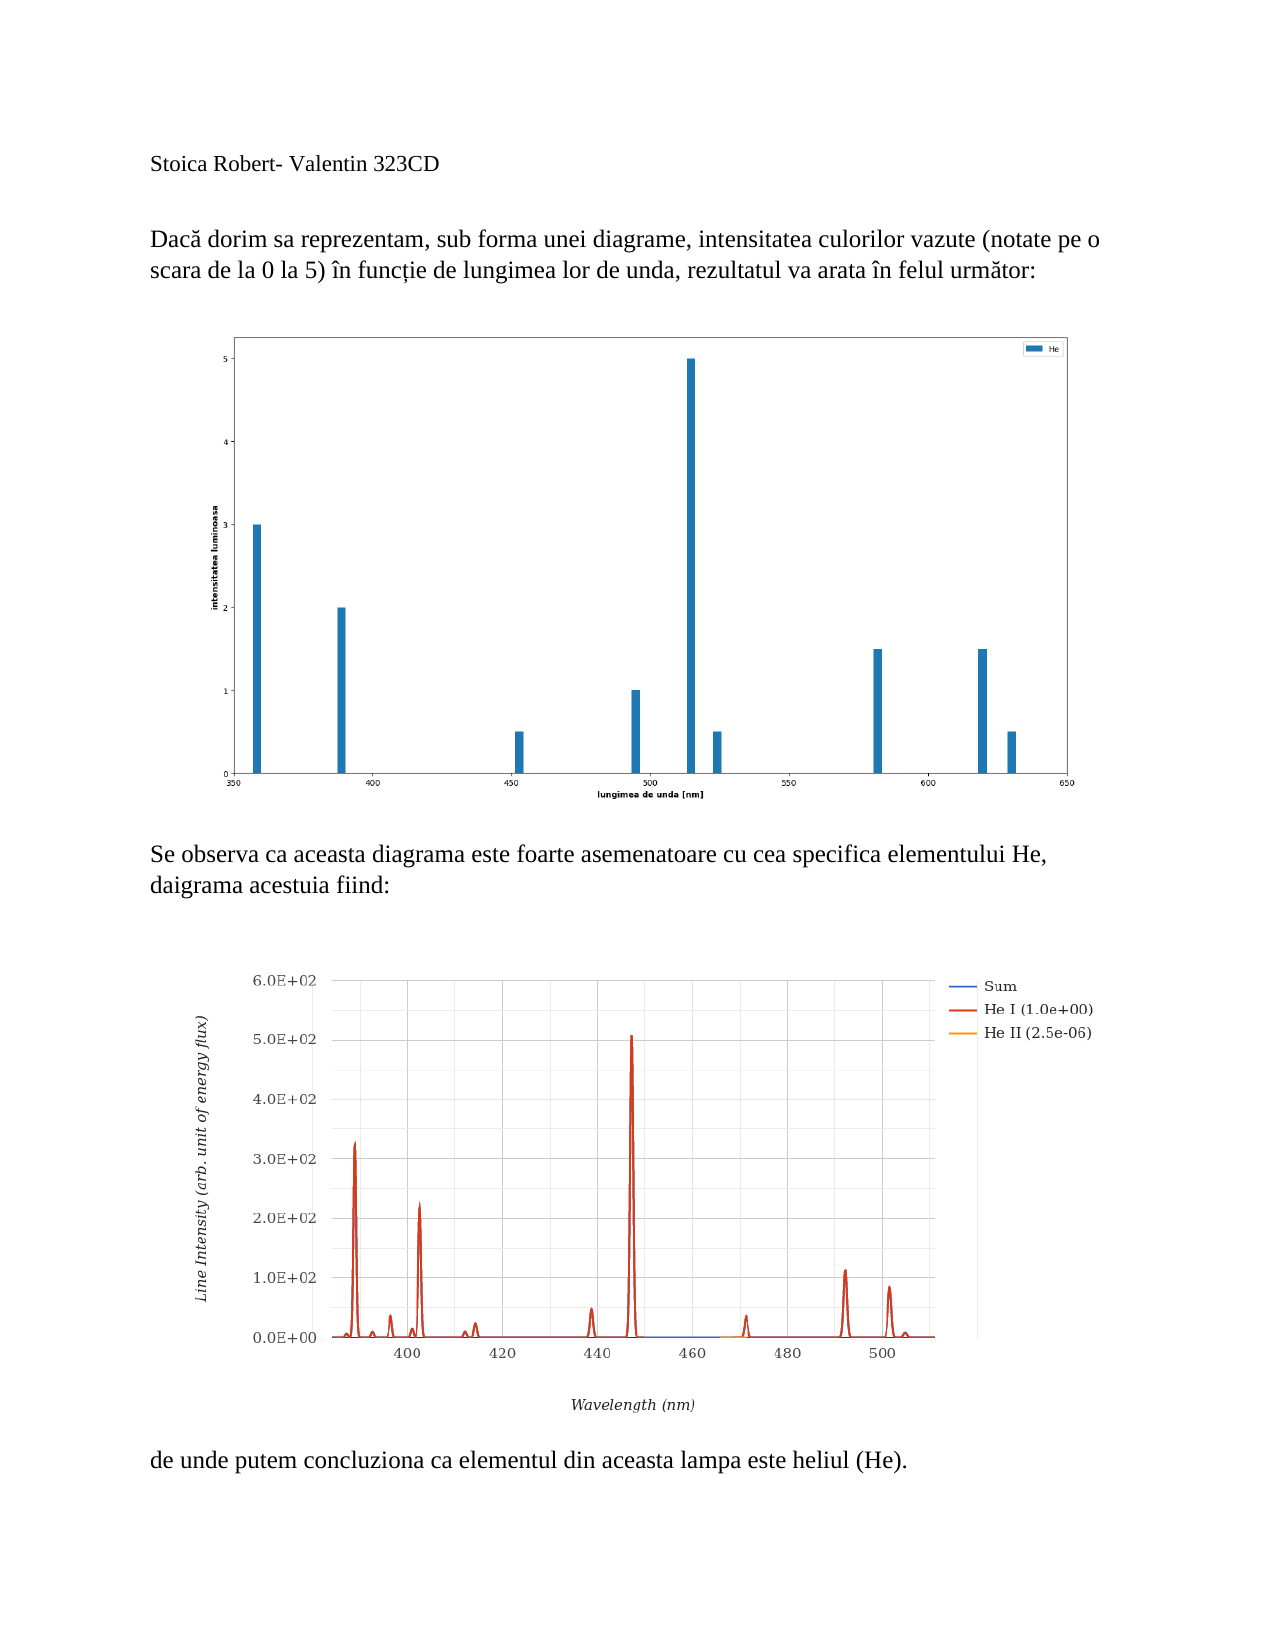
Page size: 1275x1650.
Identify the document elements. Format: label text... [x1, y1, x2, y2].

list Dacă dorim sa reprezentam, sub forma unei diagrame, intensitatea culorilor vazute (notate pe o scara de la 0 la 5) în funcție de lungimea lor de unda, rezultatul va arata în felul următor: [150, 224, 1125, 284]
list de unde putem concluziona ca elementul din aceasta lampa este heliul (He). [150, 901, 1125, 1474]
list Se observa ca aceasta diagrama este foarte asemenatoare cu cea specifica elementului He, daigrama acestuia fiind: [150, 839, 1125, 898]
picture [168, 900, 1107, 1441]
picture [191, 315, 1084, 807]
